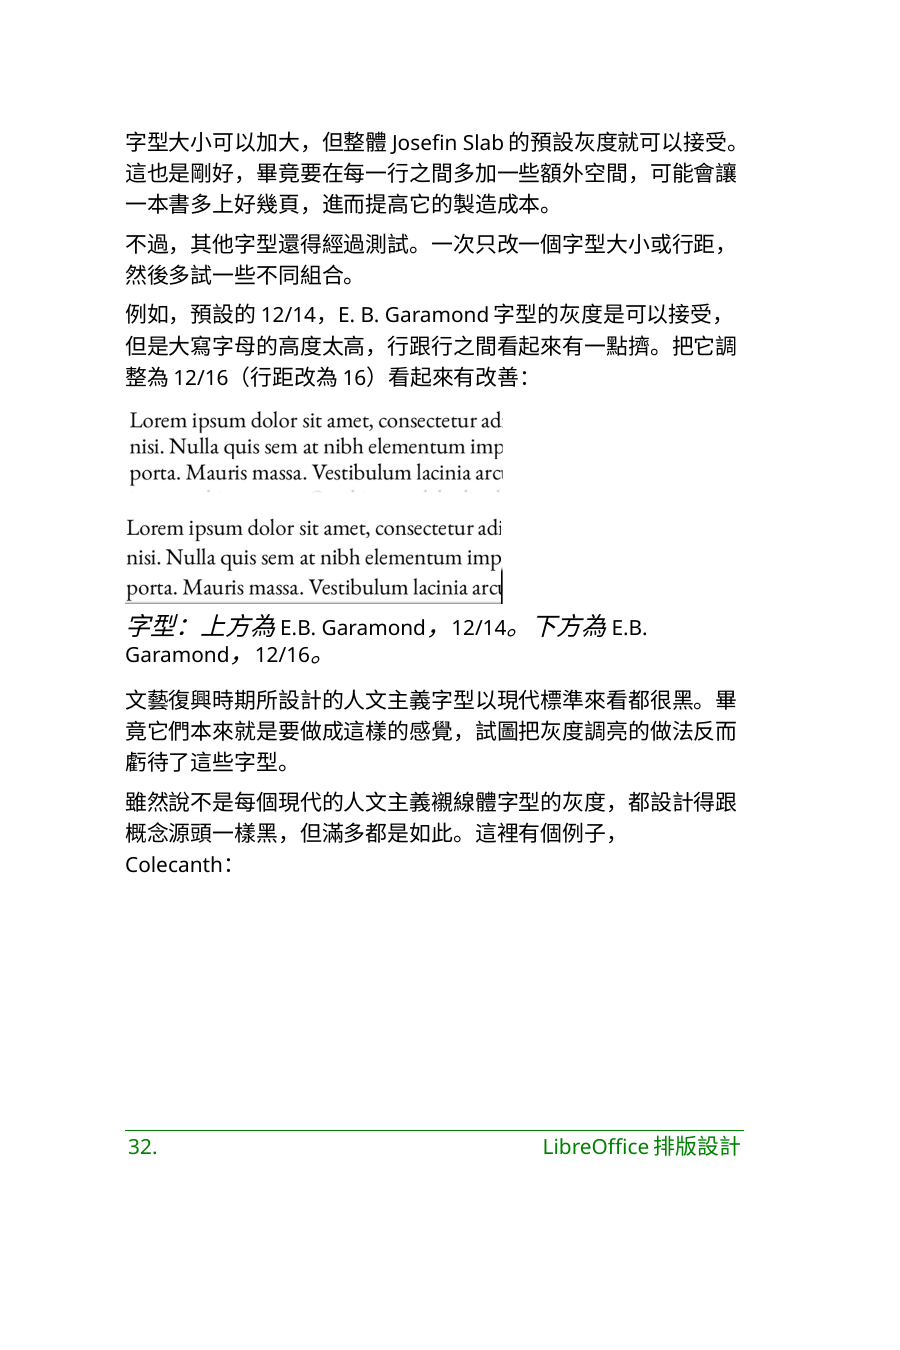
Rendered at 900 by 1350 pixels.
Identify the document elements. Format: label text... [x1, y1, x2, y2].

table_header [125, 407, 744, 606]
text 雖然說不是每個現代的人文主義襯線體字型的灰度，都設計得跟概念源頭一樣黑，但滿多都是如此。這裡有個例子，Colecanth： [125, 785, 744, 879]
text 不過，其他字型還得經過測試。一次只改一個字型大小或行距，然後多試一些不同組合。 [125, 227, 744, 289]
text 字型大小可以加大，但整體Josefin Slab的預設灰度就可以接受。這也是剛好，畢竟要在每一行之間多加一些額外空間，可能會讓一本書多上好幾頁，進而提高它的製造成本。 [125, 125, 744, 219]
text 文藝復興時期所設計的人文主義字型以現代標準來看都很黑。畢竟它們本來就是要做成這樣的感覺，試圖把灰度調亮的做法反而虧待了這些字型。 [125, 683, 744, 777]
text 例如，預設的12/14，E. B. Garamond字型的灰度是可以接受，但是大寫字母的高度太高，行跟行之間看起來有一點擠。把它調整為12/16（行距改為16）看起來有改善： [125, 298, 744, 392]
picture [125, 407, 503, 604]
table_cell 字型：上方為E.B. Garamond，12/14。下方為E.B. Garamond，12/16。 [125, 606, 744, 668]
